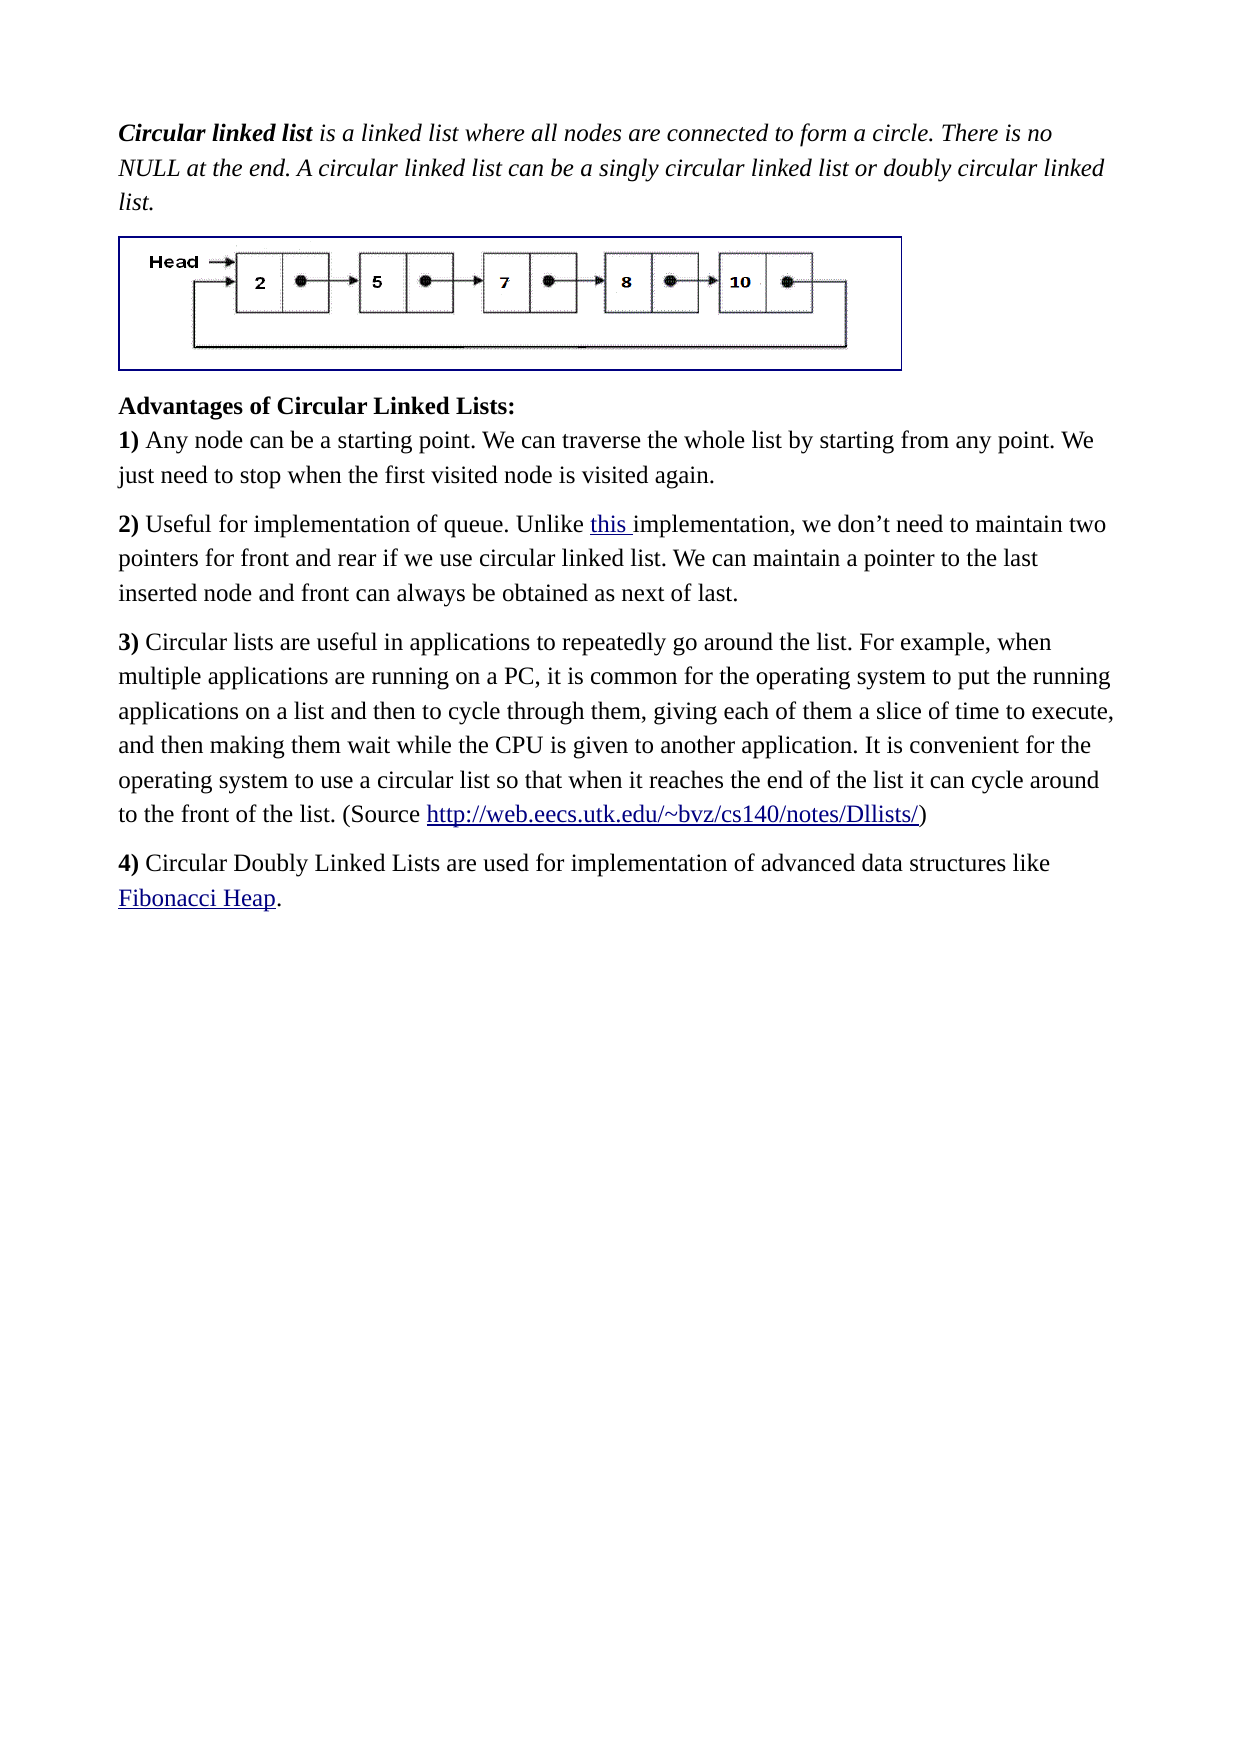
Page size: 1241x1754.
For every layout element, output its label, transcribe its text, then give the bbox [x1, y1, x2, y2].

picture [120, 238, 901, 369]
text 2) Useful for implementation of queue. Unlike this implementation, we don’t need to maintain two pointers for front and rear if we use circular linked list. We can maintain a pointer to the last inserted node and front can always be obtained as next of last. [118, 509, 1122, 607]
text 3) Circular lists are useful in applications to repeatedly go around the list. For example, when multiple applications are running on a PC, it is common for the operating system to put the running applications on a list and then to cycle through them, giving each of them a slice of time to execute, and then making them wait while the CPU is given to another application. It is convenient for the operating system to use a circular list so that when it reaches the end of the list it can cycle around to the front of the list. (Source http://web.eecs.utk.edu/~bvz/cs140/notes/Dllists/) [118, 627, 1122, 828]
text Advantages of Circular Linked Lists: 1) Any node can be a starting point. We can traverse the whole list by starting from any point. We just need to stop when the first visited node is visited again. [118, 391, 1122, 488]
text Circular linked list is a linked list where all nodes are connected to form a circle. There is no NULL at the end. A circular linked list can be a singly circular linked list or doubly circular linked list. [118, 118, 1122, 216]
text 4) Circular Doubly Linked Lists are used for implementation of advanced data structures like Fibonacci Heap. [118, 848, 1122, 912]
